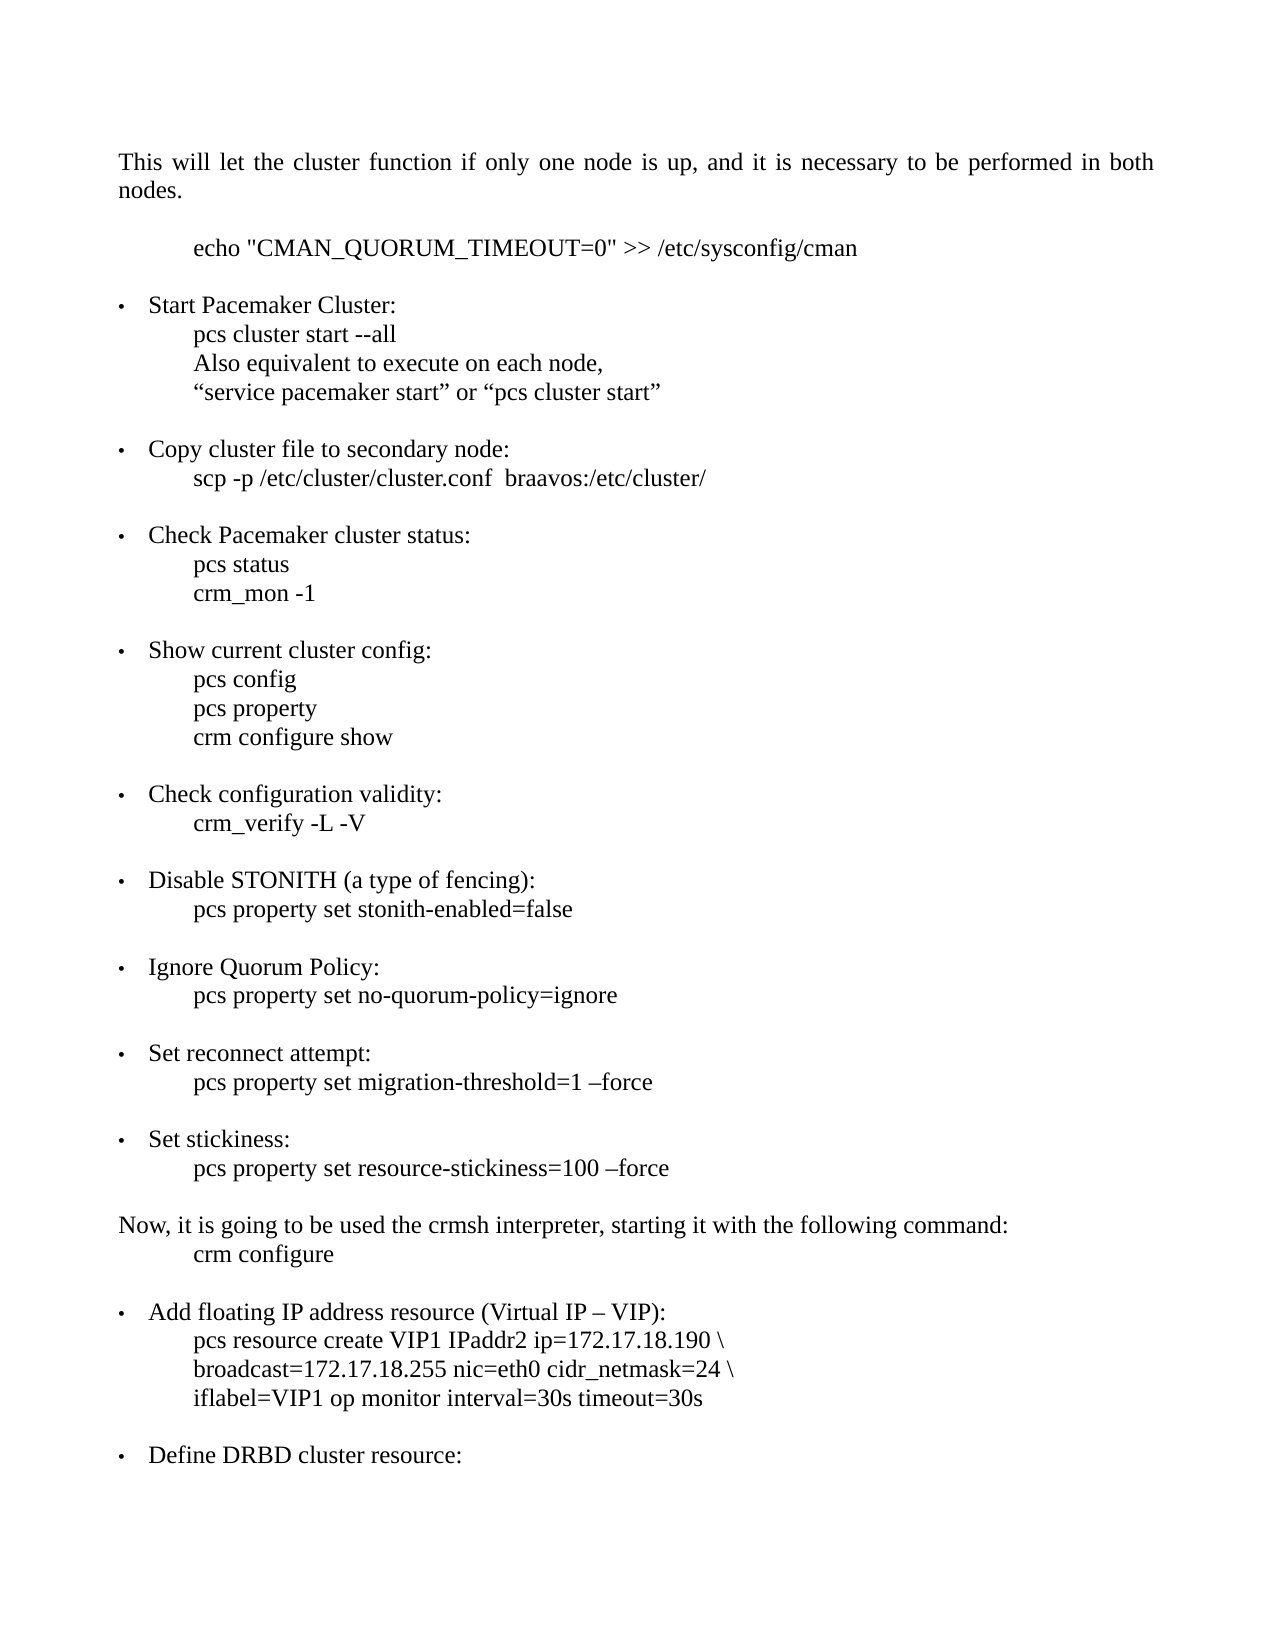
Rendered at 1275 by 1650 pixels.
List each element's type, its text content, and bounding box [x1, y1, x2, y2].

text pcs config [118, 664, 1157, 693]
text crm configure show [118, 722, 1157, 751]
text “service pacemaker start” or “pcs cluster start” [118, 377, 1157, 406]
text iflabel=VIP1 op monitor interval=30s timeout=30s [118, 1383, 1157, 1412]
text crm_verify -L -V [118, 808, 1157, 837]
text This will let the cluster function if only one node is up, and it is necessary to be performed in both nodes. [118, 147, 1157, 204]
text pcs resource create VIP1 IPaddr2 ip=172.17.18.190 \ [118, 1326, 1157, 1354]
list Check configuration validity: [118, 779, 1157, 808]
text pcs status [118, 549, 1157, 578]
list Set reconnect attempt: [118, 1038, 1157, 1067]
text crm_mon -1 [118, 578, 1157, 607]
list Add floating IP address resource (Virtual IP – VIP): [118, 1297, 1157, 1326]
text echo "CMAN_QUORUM_TIMEOUT=0" >> /etc/sysconfig/cman [118, 233, 1157, 262]
text pcs property set resource-stickiness=100 –force [118, 1153, 1157, 1182]
list Start Pacemaker Cluster: [118, 291, 1157, 319]
text broadcast=172.17.18.255 nic=eth0 cidr_netmask=24 \ [118, 1354, 1157, 1383]
text pcs property set stonith-enabled=false [118, 894, 1157, 923]
list Check Pacemaker cluster status: [118, 521, 1157, 549]
list Show current cluster config: [118, 636, 1157, 664]
list Disable STONITH (a type of fencing): [118, 866, 1157, 894]
text pcs cluster start --all [118, 319, 1157, 348]
text Now, it is going to be used the crmsh interpreter, starting it with the following command: [118, 1211, 1157, 1239]
text crm configure [118, 1239, 1157, 1268]
list Ignore Quorum Policy: [118, 952, 1157, 981]
text pcs property set no-quorum-policy=ignore [118, 981, 1157, 1009]
list Define DRBD cluster resource: [118, 1441, 1157, 1469]
text pcs property set migration-threshold=1 –force [118, 1067, 1157, 1096]
text pcs property [118, 693, 1157, 722]
list Set stickiness: [118, 1124, 1157, 1153]
text scp -p /etc/cluster/cluster.conf braavos:/etc/cluster/ [118, 463, 1157, 492]
list Copy cluster file to secondary node: [118, 434, 1157, 463]
text Also equivalent to execute on each node, [118, 348, 1157, 377]
